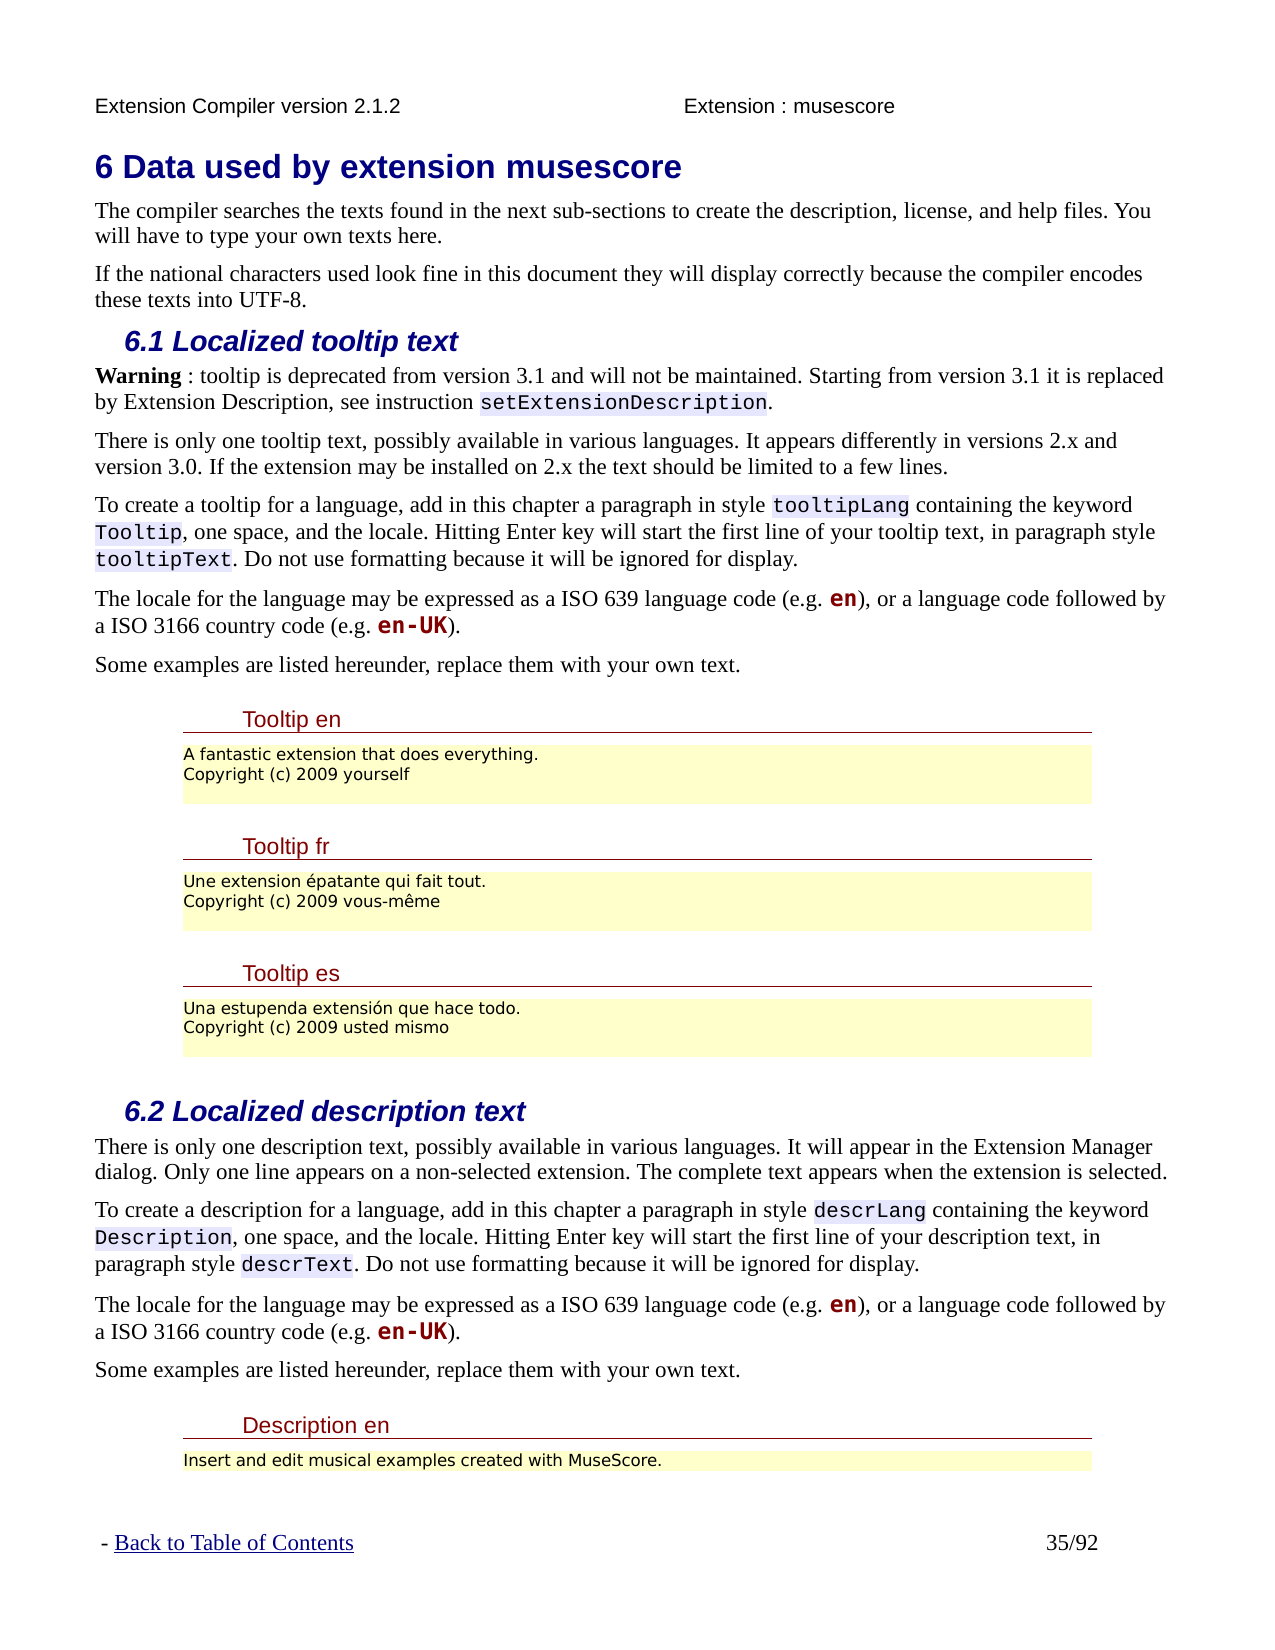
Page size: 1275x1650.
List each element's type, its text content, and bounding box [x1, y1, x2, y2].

text Warning : tooltip is deprecated from version 3.1 and will not be maintained. Starting from version 3.1 it is replaced by Extension Description, see instruction setExtensionDescription. [94, 363, 1181, 416]
text Copyright (c) 2009 vous-même [183, 892, 1092, 911]
subtitle Localized description text [124, 1095, 1181, 1128]
text Insert and edit musical examples created with MuseScore. [183, 1451, 1092, 1471]
text Description en [183, 1412, 1092, 1438]
text Some examples are listed hereunder, replace them with your own text. [94, 651, 1181, 677]
text A fantastic extension that does everything. [183, 745, 1092, 765]
text Une extension épatante qui fait tout. [183, 872, 1092, 892]
subtitle Localized tooltip text [124, 324, 1181, 357]
subtitle Data used by extension musescore [94, 147, 1181, 185]
text There is only one description text, possibly available in various languages. It will appear in the Extension Manager dialog. Only one line appears on a non-selected extension. The complete text appears when the extension is selected. [94, 1134, 1181, 1185]
text To create a description for a language, add in this chapter a paragraph in style descrLang containing the keyword Description, one space, and the locale. Hitting Enter key will start the first line of your description text, in paragraph style descrText. Do not use formatting because it will be ignored for display. [94, 1197, 1181, 1278]
text The compiler searches the texts found in the next sub-sections to create the description, license, and help files. You will have to type your own texts here. [94, 197, 1181, 248]
text Una estupenda extensión que hace todo. [183, 999, 1092, 1018]
text Copyright (c) 2009 usted mismo [183, 1018, 1092, 1038]
text If the national characters used look fine in this document they will display correctly because the compiler encodes these texts into UTF-8. [94, 261, 1181, 312]
text Tooltip fr [183, 833, 1092, 859]
text There is only one tooltip text, possibly available in various languages. It appears differently in versions 2.x and version 3.0. If the extension may be installed on 2.x the text should be limited to a few lines. [94, 428, 1181, 479]
text The locale for the language may be expressed as a ISO 639 language code (e.g. en), or a language code followed by a ISO 3166 country code (e.g. en-UK). [94, 1291, 1181, 1345]
text Copyright (c) 2009 yourself [183, 765, 1092, 784]
text Tooltip es [183, 960, 1092, 986]
text Tooltip en [183, 706, 1092, 732]
text The locale for the language may be expressed as a ISO 639 language code (e.g. en), or a language code followed by a ISO 3166 country code (e.g. en-UK). [94, 585, 1181, 639]
text Some examples are listed hereunder, replace them with your own text. [94, 1357, 1181, 1383]
text To create a tooltip for a language, add in this chapter a paragraph in style tooltipLang containing the keyword Tooltip, one space, and the locale. Hitting Enter key will start the first line of your tooltip text, in paragraph style tooltipText. Do not use formatting because it will be ignored for display. [94, 492, 1181, 572]
